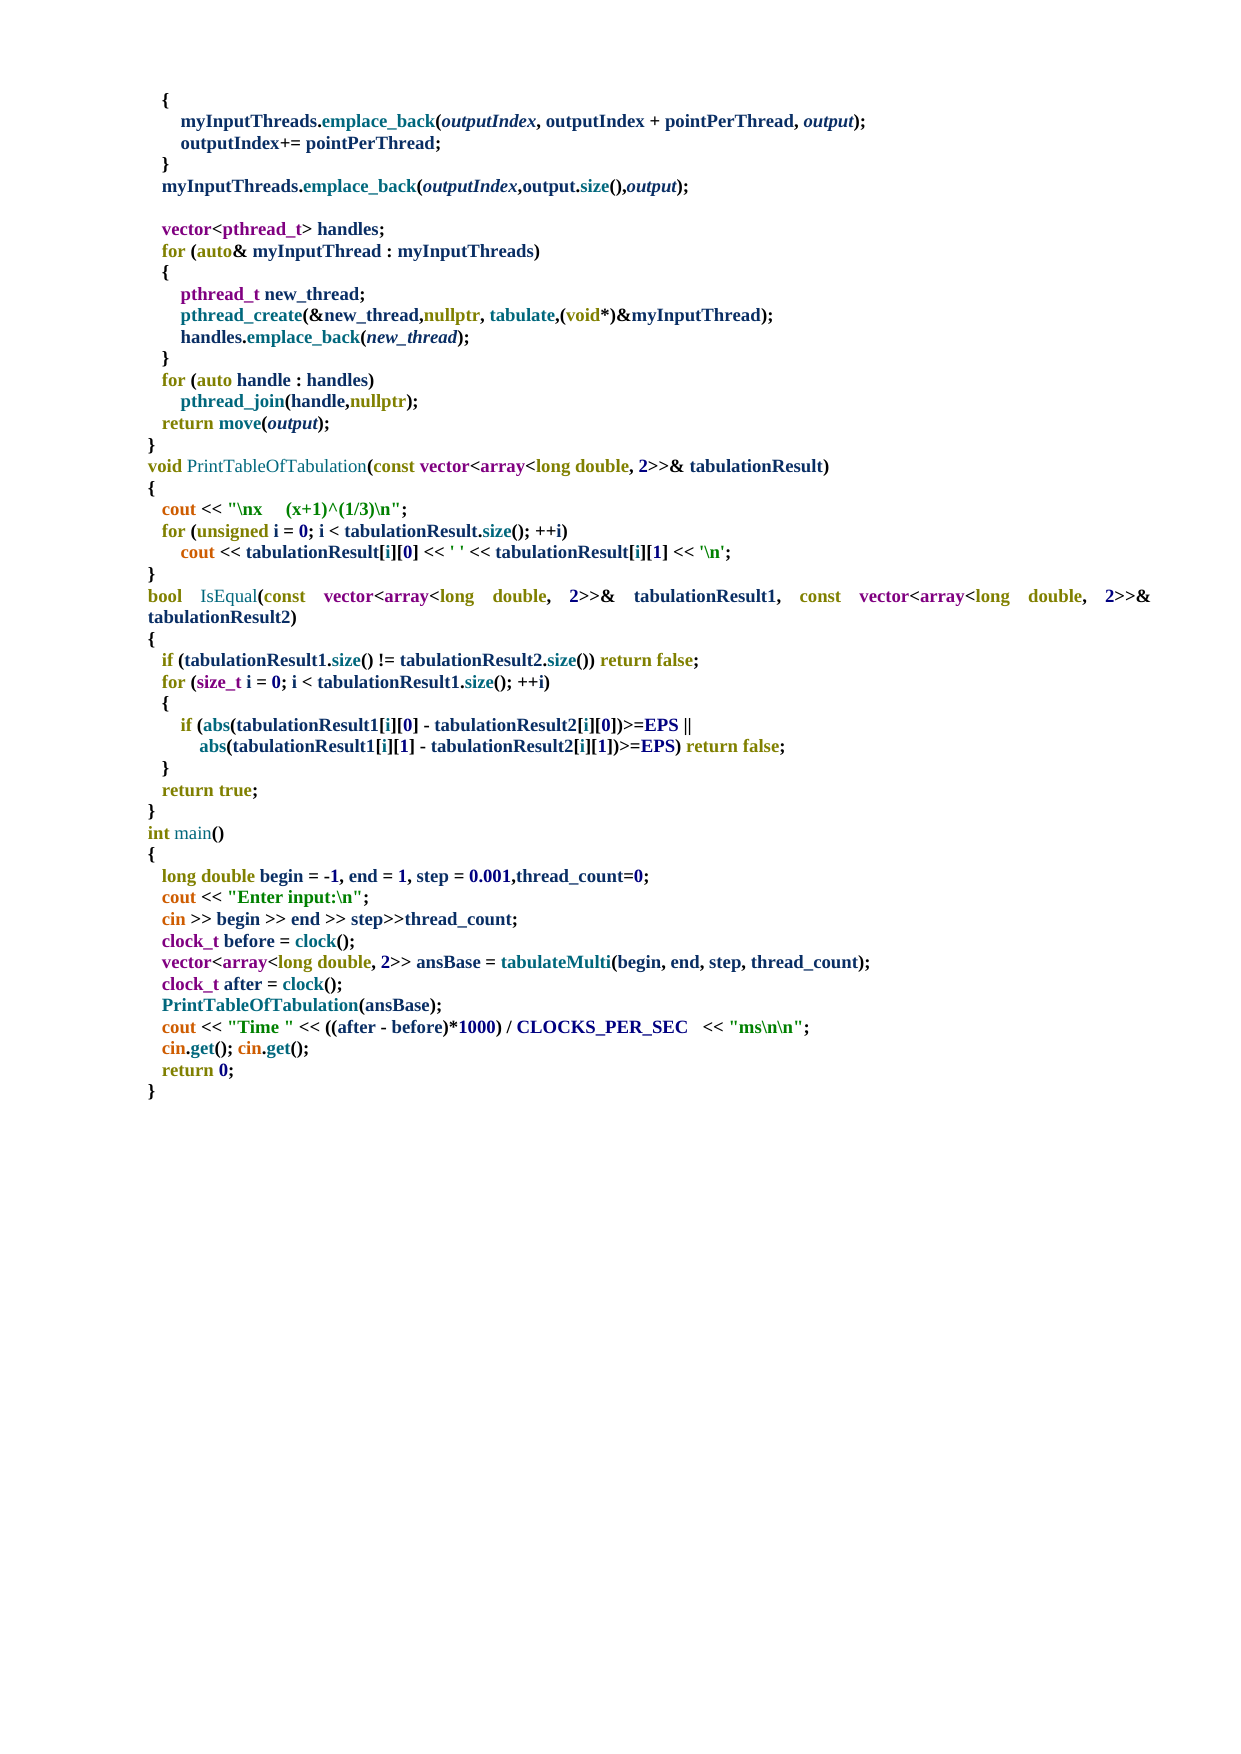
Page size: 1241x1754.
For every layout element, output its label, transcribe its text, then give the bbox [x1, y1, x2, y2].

text return true; [148, 778, 1152, 800]
text abs(tabulationResult1[i][1] - tabulationResult2[i][1])>=EPS) return false; [148, 735, 1152, 757]
text bool IsEqual(const vector<array<long double, 2>>& tabulationResult1, const vector<array<long double, 2>>& tabulationResult2) [148, 584, 1152, 628]
text cout << "Enter input:\n"; [148, 886, 1152, 908]
text for (auto& myInputThread : myInputThreads) [148, 239, 1152, 261]
text vector<array<long double, 2>> ansBase = tabulateMulti(begin, end, step, thread_count); [148, 951, 1152, 973]
text } [148, 347, 1152, 369]
text for (size_t i = 0; i < tabulationResult1.size(); ++i) [148, 671, 1152, 692]
text pthread_t new_thread; [148, 283, 1152, 304]
text cin >> begin >> end >> step>>thread_count; [148, 908, 1152, 929]
text cout << "Time " << ((after - before)*1000) / CLOCKS_PER_SEC << "ms\n\n"; [148, 1016, 1152, 1037]
text handles.emplace_back(new_thread); [148, 326, 1152, 347]
text long double begin = -1, end = 1, step = 0.001,thread_count=0; [148, 865, 1152, 886]
text return move(output); [148, 412, 1152, 433]
text PrintTableOfTabulation(ansBase); [148, 994, 1152, 1016]
text } [148, 1080, 1152, 1102]
text { [148, 843, 1152, 865]
text { [148, 261, 1152, 283]
text } [148, 757, 1152, 778]
text { [148, 477, 1152, 498]
text cout << tabulationResult[i][0] << ' ' << tabulationResult[i][1] << '\n'; [148, 541, 1152, 563]
text if (tabulationResult1.size() != tabulationResult2.size()) return false; [148, 649, 1152, 671]
text myInputThreads.emplace_back(outputIndex, outputIndex + pointPerThread, output); [148, 110, 1152, 132]
text myInputThreads.emplace_back(outputIndex,output.size(),output); [148, 175, 1152, 196]
text pthread_join(handle,nullptr); [148, 390, 1152, 412]
text { [148, 692, 1152, 714]
text for (unsigned i = 0; i < tabulationResult.size(); ++i) [148, 520, 1152, 541]
text { [148, 628, 1152, 649]
text } [148, 433, 1152, 455]
text cin.get(); cin.get(); [148, 1037, 1152, 1059]
text } [148, 563, 1152, 584]
text return 0; [148, 1059, 1152, 1080]
text void PrintTableOfTabulation(const vector<array<long double, 2>>& tabulationResult) [148, 455, 1152, 477]
text } [148, 153, 1152, 175]
text clock_t after = clock(); [148, 973, 1152, 994]
text pthread_create(&new_thread,nullptr, tabulate,(void*)&myInputThread); [148, 304, 1152, 326]
text clock_t before = clock(); [148, 929, 1152, 951]
text vector<pthread_t> handles; [148, 218, 1152, 239]
text if (abs(tabulationResult1[i][0] - tabulationResult2[i][0])>=EPS || [148, 714, 1152, 735]
text outputIndex+= pointPerThread; [148, 132, 1152, 153]
text } [148, 800, 1152, 822]
text cout << "\nx (x+1)^(1/3)\n"; [148, 498, 1152, 520]
text for (auto handle : handles) [148, 369, 1152, 390]
text { [148, 88, 1152, 110]
text int main() [148, 822, 1152, 843]
